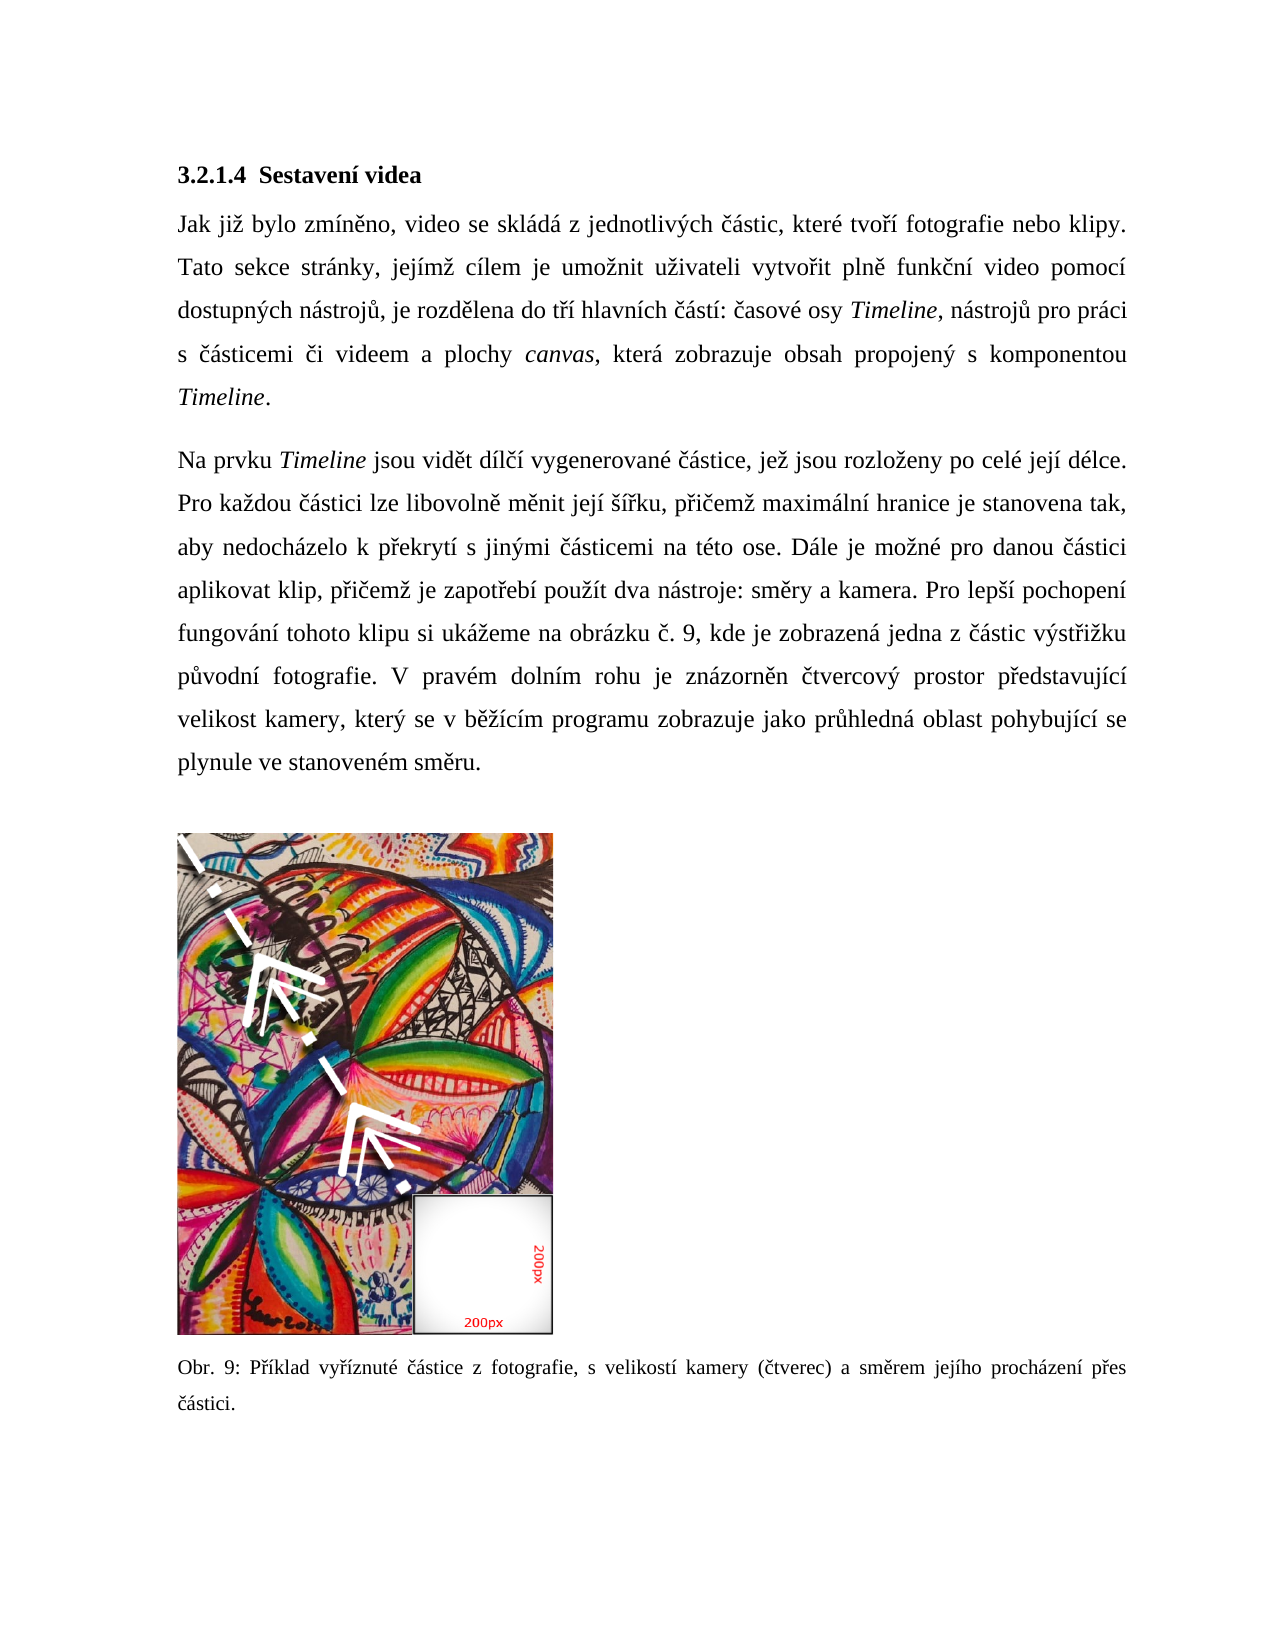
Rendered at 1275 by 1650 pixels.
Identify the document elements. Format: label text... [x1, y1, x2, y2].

picture [177, 833, 554, 1335]
subtitle 3.2.1.4 Sestavení videa [177, 160, 1127, 189]
text Na prvku Timeline jsou vidět dílčí vygenerované částice, jež jsou rozloženy po celé její délce. Pro každou částici lze libovolně měnit její šířku, přičemž maximální hranice je stanovena tak, aby nedocházelo k překrytí s jinými částicemi na této ose. Dále je možné pro danou částici aplikovat klip, přičemž je zapotřebí použít dva nástroje: směry a kamera. Pro lepší pochopení fungování tohoto klipu si ukážeme na obrázku č. 9, kde je zobrazená jedna z částic výstřižku původní fotografie. V pravém dolním rohu je znázorněn čtvercový prostor představující velikost kamery, který se v běžícím programu zobrazuje jako průhledná oblast pohybující se plynule ve stanoveném směru. [177, 445, 1127, 776]
text Jak již bylo zmíněno, video se skládá z jednotlivých částic, které tvoří fotografie nebo klipy. Tato sekce stránky, jejímž cílem je umožnit uživateli vytvořit plně funkční video pomocí dostupných nástrojů, je rozdělena do tří hlavních částí: časové osy Timeline, nástrojů pro práci s částicemi či videem a plochy canvas, která zobrazuje obsah propojený s komponentou Timeline. [177, 209, 1127, 411]
text Obr. 9: Příklad vyříznuté částice z fotografie, s velikostí kamery (čtverec) a směrem jejího procházení přes částici. [177, 1355, 1127, 1415]
